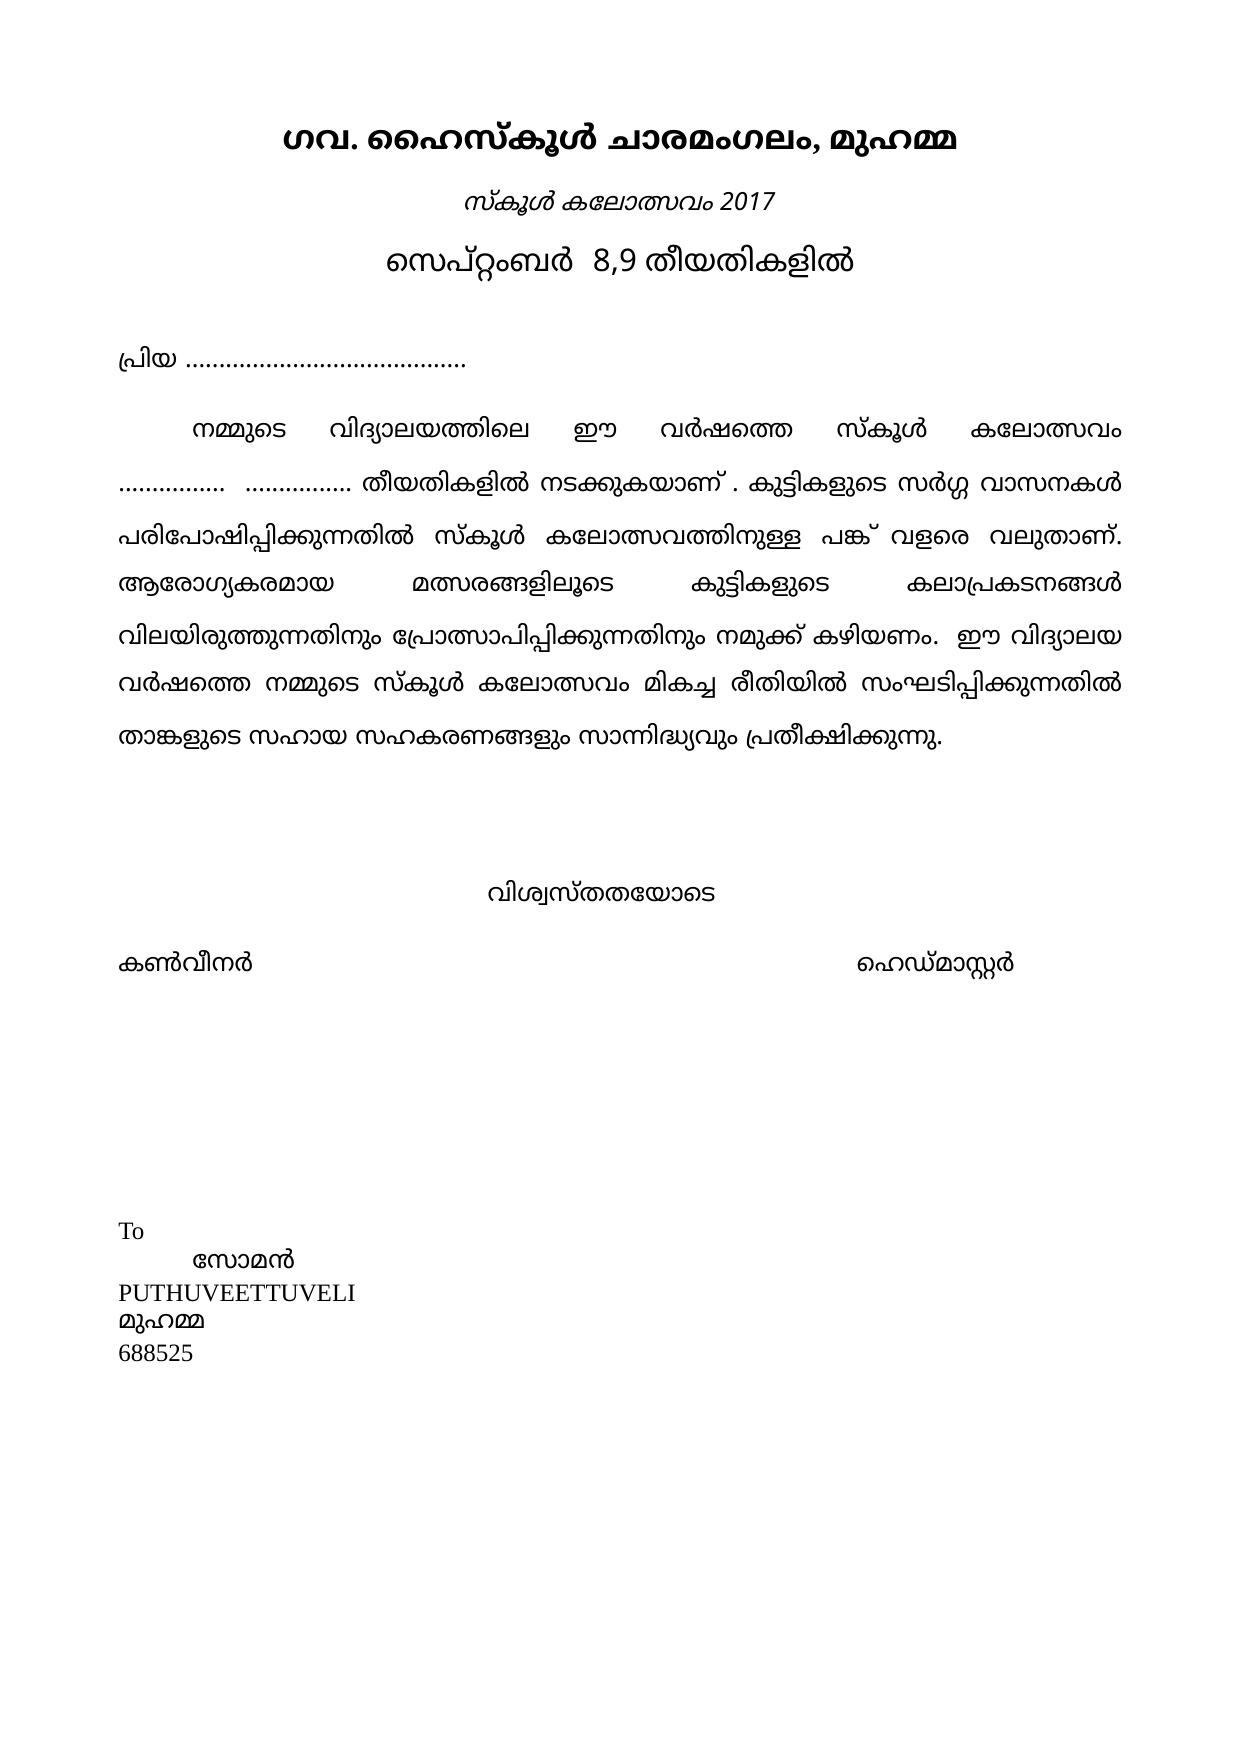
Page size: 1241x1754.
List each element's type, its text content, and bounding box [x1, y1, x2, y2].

text ഗവ. ഹൈസ്കൂള്‍ ചാരമംഗലം, മുഹമ്മ [118, 118, 1122, 162]
text To [118, 1216, 1122, 1245]
text കണ്‍വീനര്‍ ഹെഡ്‌മാസ്റ്റര്‍ [118, 945, 1122, 981]
text മുഹമ്മ [118, 1307, 1122, 1338]
text പ്രിയ .......................................... [118, 341, 1122, 377]
text സെപ്റ്റംബര്‍ 8,9 തീയതികളില്‍ [118, 238, 1122, 284]
text സോമൻ [118, 1245, 1122, 1278]
text നമ്മുടെ വിദ്യാലയത്തിലെ ഈ വര്‍ഷത്തെ സ്കൂള്‍ കലോത്സവം ................ ................ തീയതികളില്‍ നടക്കുകയാണ് . കുട്ടികളുടെ സര്‍ഗ്ഗ വാസനകള്‍ പരിപോഷിപ്പിക്കുന്നതില്‍ സ്കൂള്‍ കലോത്സവത്തിനുള്ള പങ്ക് വളരെ വലുതാണ്. ആരോഗ്യകരമായ മത്സരങ്ങളിലൂടെ കുട്ടികളുടെ കലാപ്രകടനങ്ങള്‍ വിലയിരുത്തുന്നതിനും പ്രോത്സാപിപ്പിക്കുന്നതിനും നമുക്ക് കഴിയണം. ഈ വിദ്യാലയ വര്‍ഷത്തെ നമ്മുടെ സ്കൂള്‍ കലോത്സവം മികച്ച രീതിയില്‍ സംഘടിപ്പിക്കുന്നതില്‍ താങ്കളുടെ സഹായ സഹകരണങ്ങളും സാന്നിദ്ധ്യവും പ്രതീക്ഷിക്കുന്നു. [118, 411, 1122, 754]
text 688525 [118, 1338, 1122, 1367]
text PUTHUVEETTUVELI [118, 1278, 1122, 1307]
text ‌‌ [118, 806, 1122, 840]
text വിശ്വസ്തതയോടെ [118, 874, 1122, 911]
text സ്കൂള്‍ കലോത്സവം 2017 [118, 184, 1122, 220]
